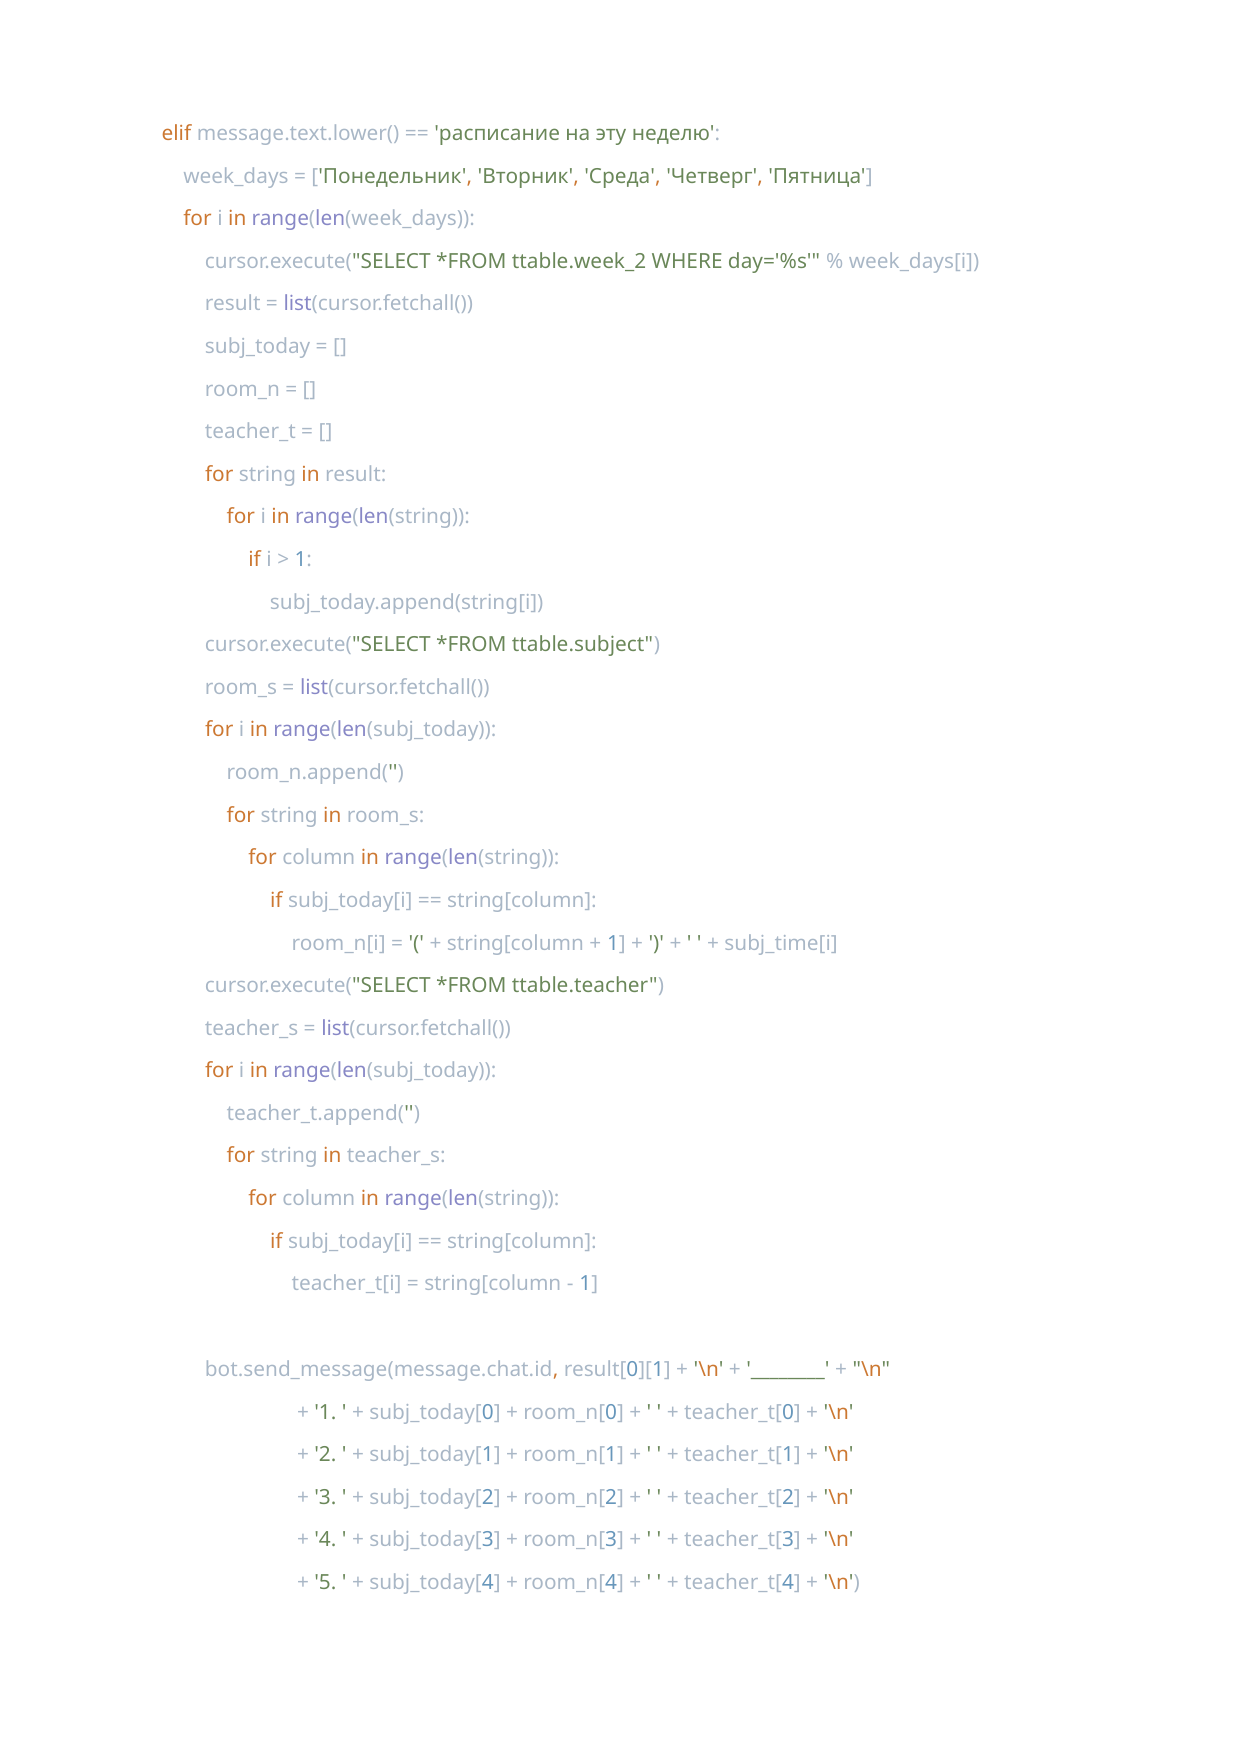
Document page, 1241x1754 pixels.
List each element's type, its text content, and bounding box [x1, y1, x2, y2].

text elif message.text.lower() == 'расписание на эту неделю': week_days = ['Понедельник', 'Вторник', 'Среда', 'Четверг', 'Пятница'] for i in range(len(week_days)): cursor.execute("SELECT *FROM ttable.week_2 WHERE day='%s'" % week_days[i]) result = list(cursor.fetchall()) subj_today = [] room_n = [] teacher_t = [] for string in result: for i in range(len(string)): if i > 1: subj_today.append(string[i]) cursor.execute("SELECT *FROM ttable.subject") room_s = list(cursor.fetchall()) for i in range(len(subj_today)): room_n.append('') for string in room_s: for column in range(len(string)): if subj_today[i] == string[column]: room_n[i] = '(' + string[column + 1] + ')' + ' ' + subj_time[i] cursor.execute("SELECT *FROM ttable.teacher") teacher_s = list(cursor.fetchall()) for i in range(len(subj_today)): teacher_t.append('') for string in teacher_s: for column in range(len(string)): if subj_today[i] == string[column]: teacher_t[i] = string[column - 1] bot.send_message(message.chat.id, result[0][1] + '\n' + '________' + "\n" + '1. ' + subj_today[0] + room_n[0] + ' ' + teacher_t[0] + '\n' + '2. ' + subj_today[1] + room_n[1] + ' ' + teacher_t[1] + '\n' + '3. ' + subj_today[2] + room_n[2] + ' ' + teacher_t[2] + '\n' + '4. ' + subj_today[3] + room_n[3] + ' ' + teacher_t[3] + '\n' + '5. ' + subj_today[4] + room_n[4] + ' ' + teacher_t[4] + '\n') [118, 118, 1122, 1596]
